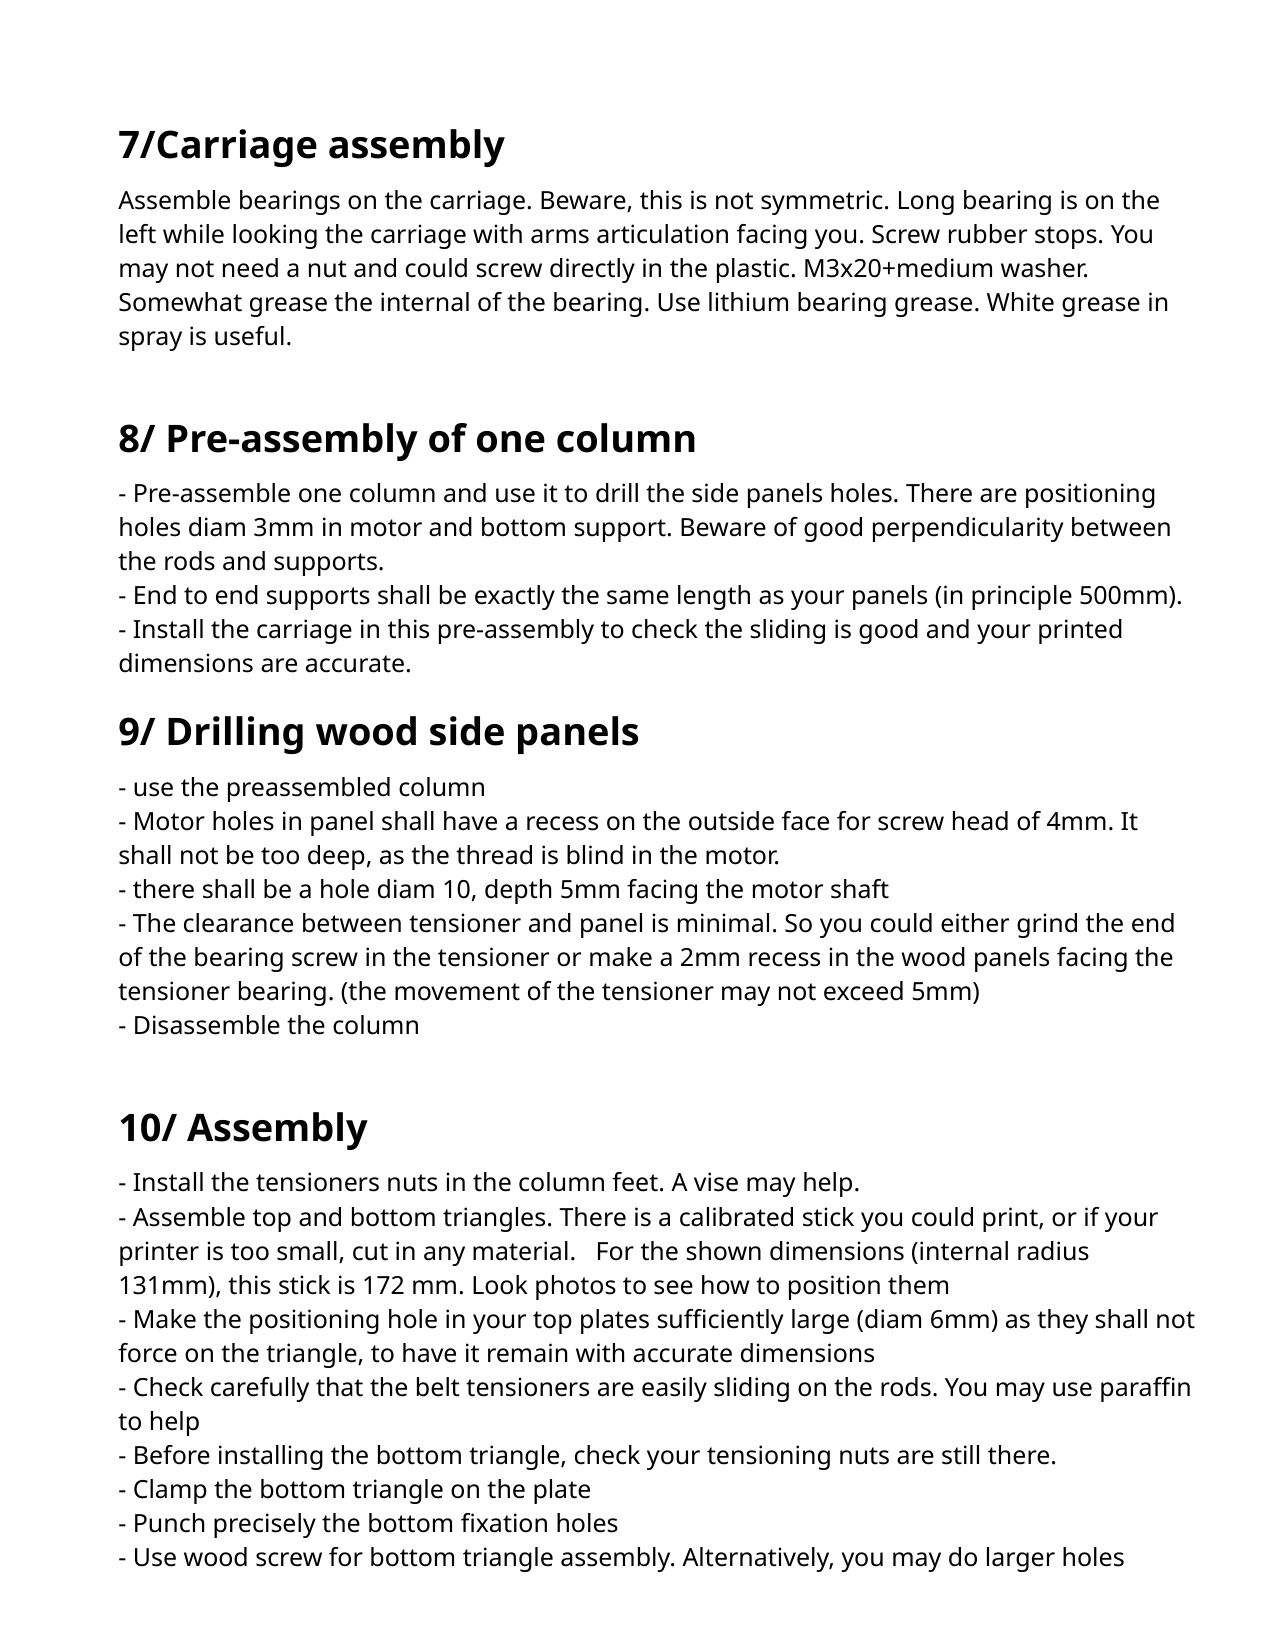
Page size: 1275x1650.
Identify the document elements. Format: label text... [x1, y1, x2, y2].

text - Use wood screw for bottom triangle assembly. Alternatively, you may do larger holes [118, 1540, 1198, 1574]
text - Disassemble the column [118, 1008, 1198, 1042]
text - Before installing the bottom triangle, check your tensioning nuts are still there. [118, 1438, 1198, 1472]
text - use the preassembled column [118, 769, 1198, 803]
text - Motor holes in panel shall have a recess on the outside face for screw head of 4mm. It shall not be too deep, as the thread is blind in the motor. [118, 803, 1198, 872]
text - Punch precisely the bottom fixation holes [118, 1506, 1198, 1540]
text - Assemble top and bottom triangles. There is a calibrated stick you could print, or if your printer is too small, cut in any material. For the shown dimensions (internal radius 131mm), this stick is 172 mm. Look photos to see how to position them [118, 1199, 1198, 1301]
text - Clamp the bottom triangle on the plate [118, 1472, 1198, 1506]
subtitle 7/Carriage assembly [118, 118, 1198, 170]
text - Make the positioning hole in your top plates sufficiently large (diam 6mm) as they shall not force on the triangle, to have it remain with accurate dimensions [118, 1301, 1198, 1369]
text - Check carefully that the belt tensioners are easily sliding on the rods. You may use paraffin to help [118, 1369, 1198, 1438]
text - Pre-assemble one column and use it to drill the side panels holes. There are positioning holes diam 3mm in motor and bottom support. Beware of good perpendicularity between the rods and supports. [118, 476, 1198, 578]
subtitle 9/ Drilling wood side panels [118, 705, 1198, 757]
subtitle 8/ Pre-assembly of one column [118, 412, 1198, 463]
text - Install the carriage in this pre-assembly to check the sliding is good and your printed dimensions are accurate. [118, 612, 1198, 680]
text Somewhat grease the internal of the bearing. Use lithium bearing grease. White grease in spray is useful. [118, 284, 1198, 353]
text - there shall be a hole diam 10, depth 5mm facing the motor shaft [118, 872, 1198, 906]
text Assemble bearings on the carriage. Beware, this is not symmetric. Long bearing is on the left while looking the carriage with arms articulation facing you. Screw rubber stops. You may not need a nut and could screw directly in the plastic. M3x20+medium washer. [118, 182, 1198, 284]
text - The clearance between tensioner and panel is minimal. So you could either grind the end of the bearing screw in the tensioner or make a 2mm recess in the wood panels facing the tensioner bearing. (the movement of the tensioner may not exceed 5mm) [118, 906, 1198, 1008]
text - End to end supports shall be exactly the same length as your panels (in principle 500mm). [118, 578, 1198, 612]
subtitle 10/ Assembly [118, 1101, 1198, 1153]
text - Install the tensioners nuts in the column feet. A vise may help. [118, 1165, 1198, 1199]
